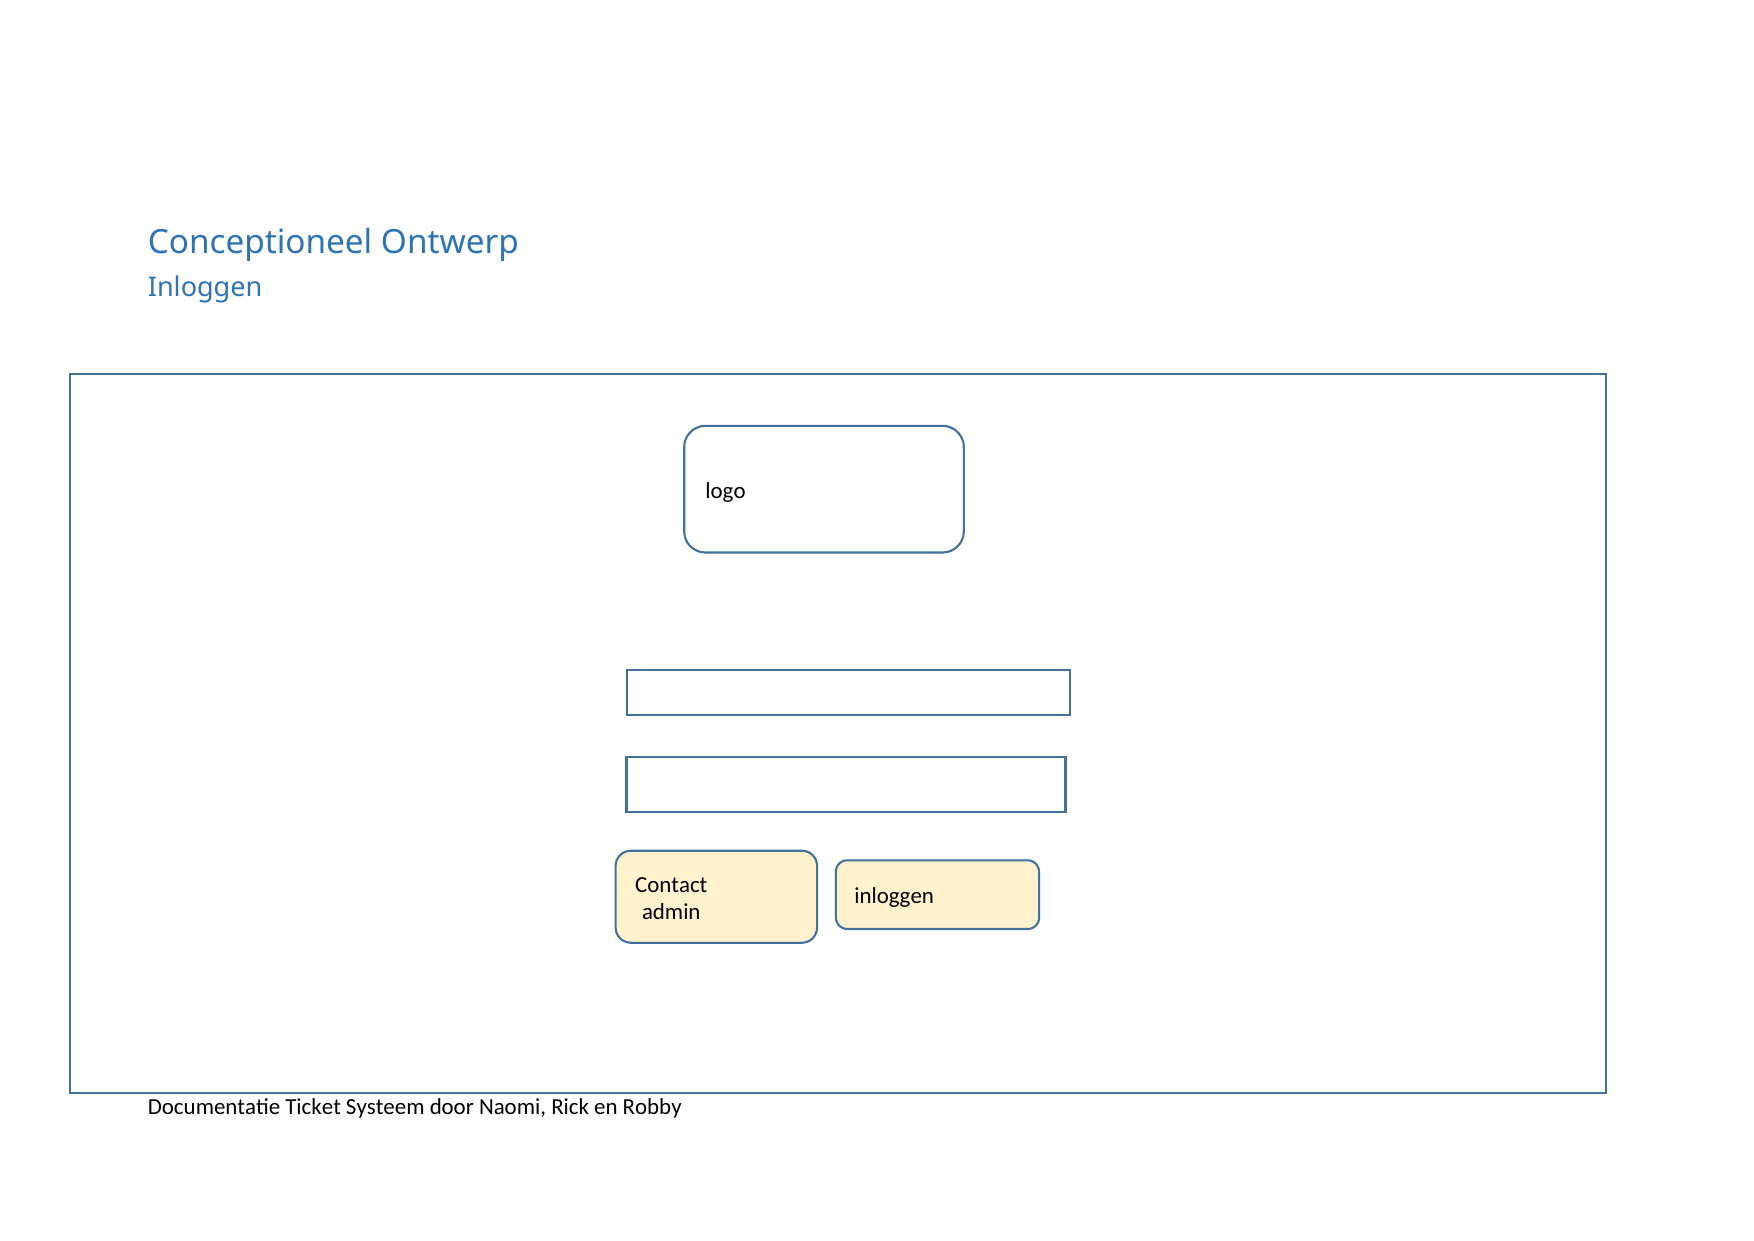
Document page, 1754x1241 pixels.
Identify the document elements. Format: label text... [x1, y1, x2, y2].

subtitle Conceptioneel Ontwerp [148, 217, 1606, 263]
subtitle Inloggen [148, 267, 1606, 304]
